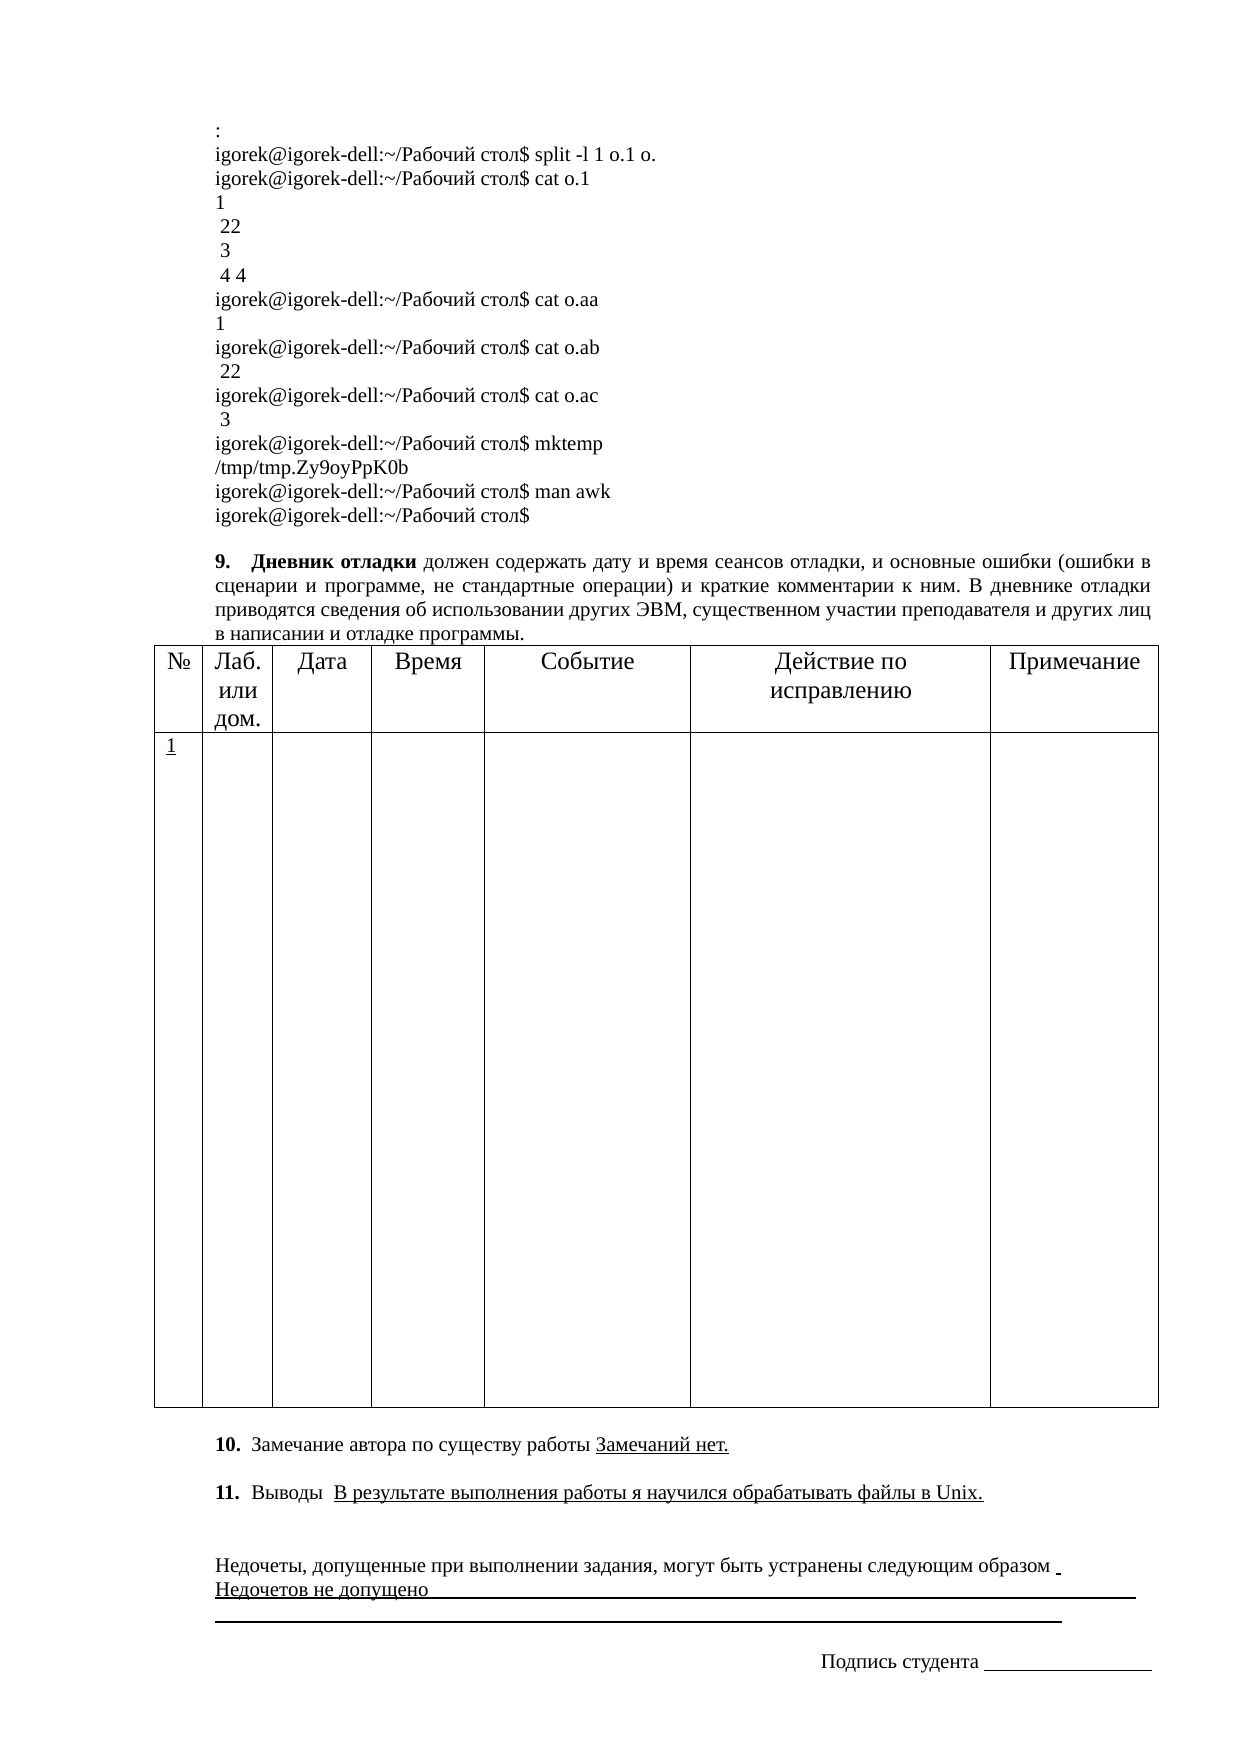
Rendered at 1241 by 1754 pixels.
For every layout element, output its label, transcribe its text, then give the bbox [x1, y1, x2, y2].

text Недочеты, допущенные при выполнении задания, могут быть устранены следующим образом [215, 1552, 1152, 1577]
table_cell 1 [155, 733, 202, 1407]
list Дневник отладки должен содержать дату и время сеансов отладки, и основные ошибки (ошибки в сценарии и программе, не стандартные операции) и краткие комментарии к ним. В дневнике отладки приводятся сведения об использовании других ЭВМ, существенном участии преподавателя и других лиц в написании и отладке программы. [215, 549, 1152, 645]
list Замечание автора по существу работы Замечаний нет. [215, 1432, 1152, 1456]
list /tmp/tmp.Zy9oyPpK0b [215, 455, 1152, 479]
list igorek@igorek-dell:~/Рабочий стол$ cat o.aa [215, 287, 1152, 311]
table_cell [203, 733, 272, 1407]
text Недочетов не допущено [215, 1577, 1152, 1625]
list 3 [215, 238, 1152, 262]
list igorek@igorek-dell:~/Рабочий стол$ man awk [215, 479, 1152, 503]
table_cell [372, 733, 484, 1407]
table_cell [485, 733, 690, 1407]
list igorek@igorek-dell:~/Рабочий стол$ cat o.ac [215, 383, 1152, 407]
table_cell [691, 733, 990, 1407]
list igorek@igorek-dell:~/Рабочий стол$ cat o.1 [215, 166, 1152, 190]
table_cell [273, 733, 371, 1407]
text Подпись студента [215, 1649, 1152, 1673]
table_header Время [372, 646, 484, 732]
table_header Лаб. или дом. [203, 646, 272, 732]
table_header Действие по исправлению [691, 646, 990, 732]
list 22 [215, 359, 1152, 383]
table_header Дата [273, 646, 371, 732]
table_header № [155, 646, 202, 732]
list igorek@igorek-dell:~/Рабочий стол$ [215, 503, 1152, 527]
list igorek@igorek-dell:~/Рабочий стол$ mktemp [215, 431, 1152, 455]
table_cell [991, 733, 1158, 1407]
list Выводы В результате выполнения работы я научился обрабатывать файлы в Unix. [215, 1480, 1152, 1504]
list 3 [215, 407, 1152, 431]
list 22 [215, 214, 1152, 238]
list igorek@igorek-dell:~/Рабочий стол$ split -l 1 o.1 o. [215, 142, 1152, 166]
table_header Событие [485, 646, 690, 732]
table_header Примечание [991, 646, 1158, 732]
list 4 4 [215, 262, 1152, 287]
list 1 [215, 190, 1152, 214]
list : [215, 118, 1152, 142]
list 1 [215, 311, 1152, 335]
list igorek@igorek-dell:~/Рабочий стол$ cat o.ab [215, 335, 1152, 359]
